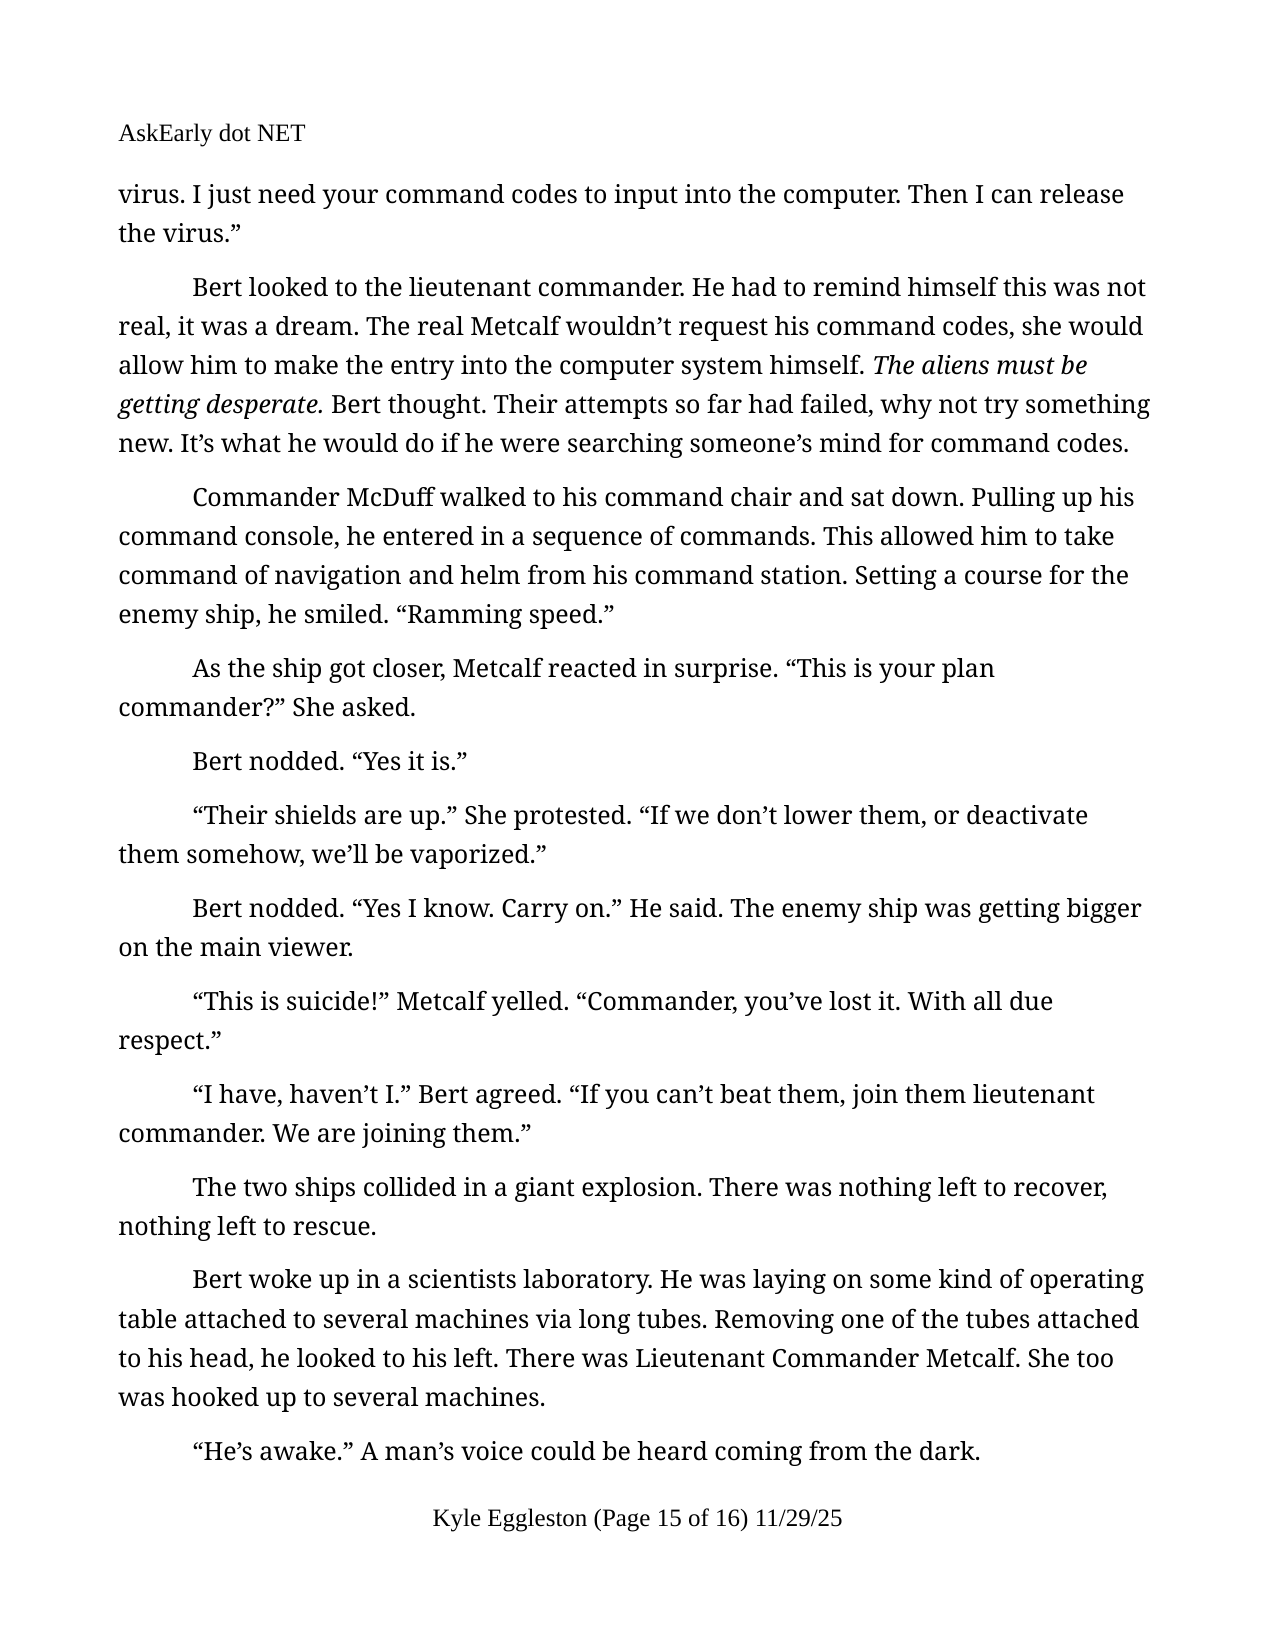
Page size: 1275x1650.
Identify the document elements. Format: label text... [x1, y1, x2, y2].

text As the ship got closer, Metcalf reacted in surprise. “This is your plan commander?” She asked. [118, 651, 1157, 724]
text “Their shields are up.” She protested. “If we don’t lower them, or deactivate them somehow, we’ll be vaporized.” [118, 798, 1157, 871]
text “I have, haven’t I.” Bert agreed. “If you can’t beat them, join them lieutenant commander. We are joining them.” [118, 1076, 1157, 1149]
text “This is suicide!” Metcalf yelled. “Commander, you’ve lost it. With all due respect.” [118, 983, 1157, 1057]
text Bert looked to the lieutenant commander. He had to remind himself this was not real, it was a dream. The real Metcalf wouldn’t request his command codes, she would allow him to make the entry into the computer system himself. The aliens must be getting desperate. Bert thought. Their attempts so far had failed, why not try something new. It’s what he would do if he were searching someone’s mind for command codes. [118, 269, 1157, 460]
text Bert woke up in a scientists laboratory. He was laying on some kind of operating table attached to several machines via long tubes. Removing one of the tubes attached to his head, he looked to his left. There was Lieutenant Commander Metcalf. She too was hooked up to several machines. [118, 1262, 1157, 1414]
text Commander McDuff walked to his command chair and sat down. Pulling up his command console, he entered in a sequence of commands. This allowed him to take command of navigation and helm from his command station. Setting a course for the enemy ship, he smiled. “Ramming speed.” [118, 480, 1157, 631]
text Bert nodded. “Yes it is.” [118, 744, 1157, 778]
text “He’s awake.” A man’s voice could be heard coming from the dark. [118, 1433, 1157, 1467]
text virus. I just need your command codes to input into the computer. Then I can release the virus.” [118, 176, 1157, 249]
text The two ships collided in a giant explosion. There was nothing left to recover, nothing left to rescue. [118, 1169, 1157, 1242]
text Bert nodded. “Yes I know. Carry on.” He said. The enemy ship was getting bigger on the main viewer. [118, 891, 1157, 964]
